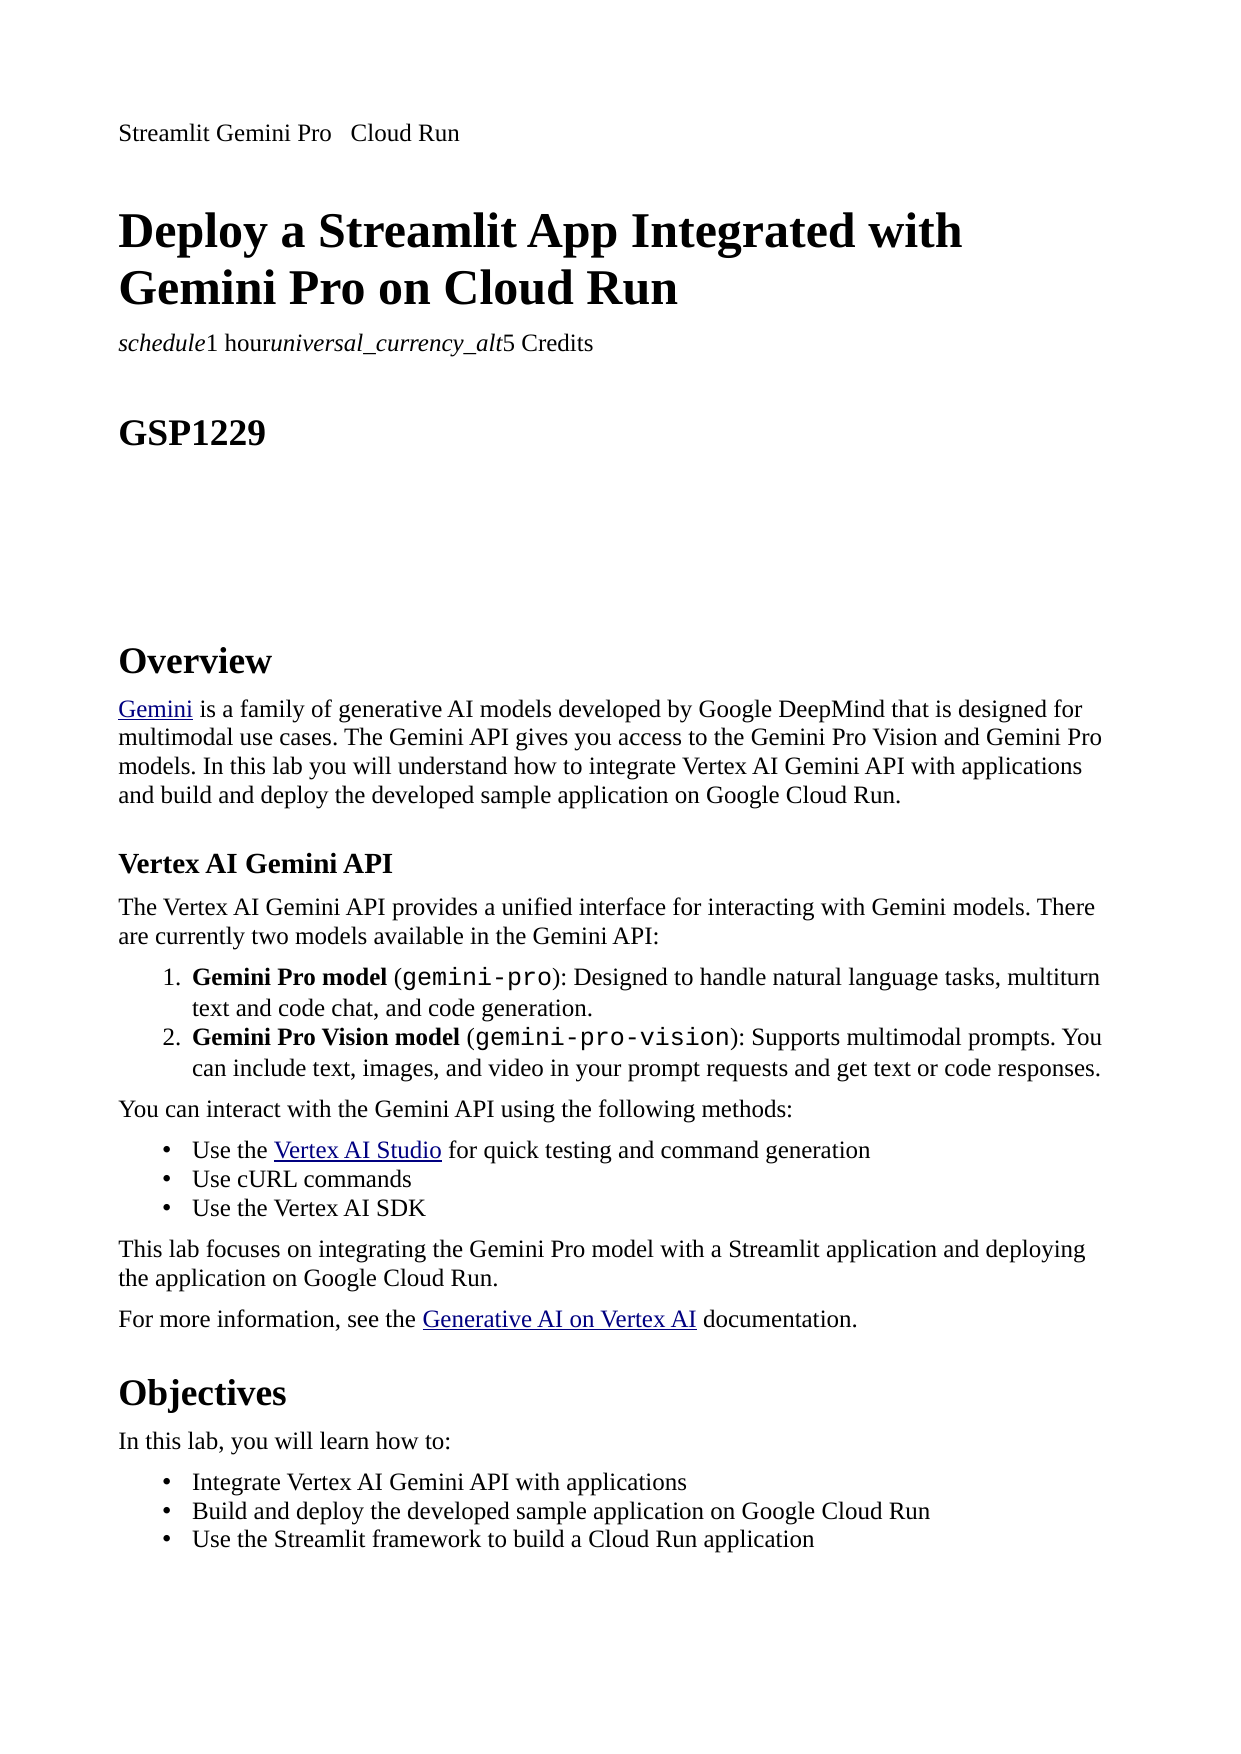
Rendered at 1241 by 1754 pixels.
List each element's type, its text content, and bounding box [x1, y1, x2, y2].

text The Vertex AI Gemini API provides a unified interface for interacting with Gemini models. There are currently two models available in the Gemini API: [118, 892, 1122, 950]
text This lab focuses on integrating the Gemini Pro model with a Streamlit application and deploying the application on Google Cloud Run. [118, 1234, 1122, 1291]
list Use the Vertex AI SDK [162, 1193, 1122, 1221]
text Streamlit Gemini Pro Cloud Run [118, 118, 1122, 147]
subtitle Deploy a Streamlit App Integrated with Gemini Pro on Cloud Run [118, 201, 1122, 316]
list Use the Vertex AI Studio for quick testing and command generation [162, 1135, 1122, 1164]
subtitle GSP1229 [118, 411, 1122, 454]
text schedule1 houruniversal_currency_alt5 Credits [118, 328, 1122, 357]
text For more information, see the Generative AI on Vertex AI documentation. [118, 1304, 1122, 1333]
text You can interact with the Gemini API using the following methods: [118, 1094, 1122, 1123]
list Gemini Pro model (gemini-pro): Designed to handle natural language tasks, multiturn text and code chat, and code generation. [162, 962, 1122, 1022]
list Gemini Pro Vision model (gemini-pro-vision): Supports multimodal prompts. You can include text, images, and video in your prompt requests and get text or code responses. [162, 1022, 1122, 1081]
list Integrate Vertex AI Gemini API with applications [162, 1467, 1122, 1496]
subtitle Vertex AI Gemini API [118, 846, 1122, 880]
list Use cURL commands [162, 1164, 1122, 1193]
text In this lab, you will learn how to: [118, 1426, 1122, 1454]
subtitle Overview [118, 638, 1122, 681]
list Use the Streamlit framework to build a Cloud Run application [162, 1524, 1122, 1553]
subtitle Objectives [118, 1370, 1122, 1413]
text Gemini is a family of generative AI models developed by Google DeepMind that is designed for multimodal use cases. The Gemini API gives you access to the Gemini Pro Vision and Gemini Pro models. In this lab you will understand how to integrate Vertex AI Gemini API with applications and build and deploy the developed sample application on Google Cloud Run. [118, 694, 1122, 809]
text Rate Lab [118, 357, 1122, 413]
list Build and deploy the developed sample application on Google Cloud Run [162, 1496, 1122, 1524]
